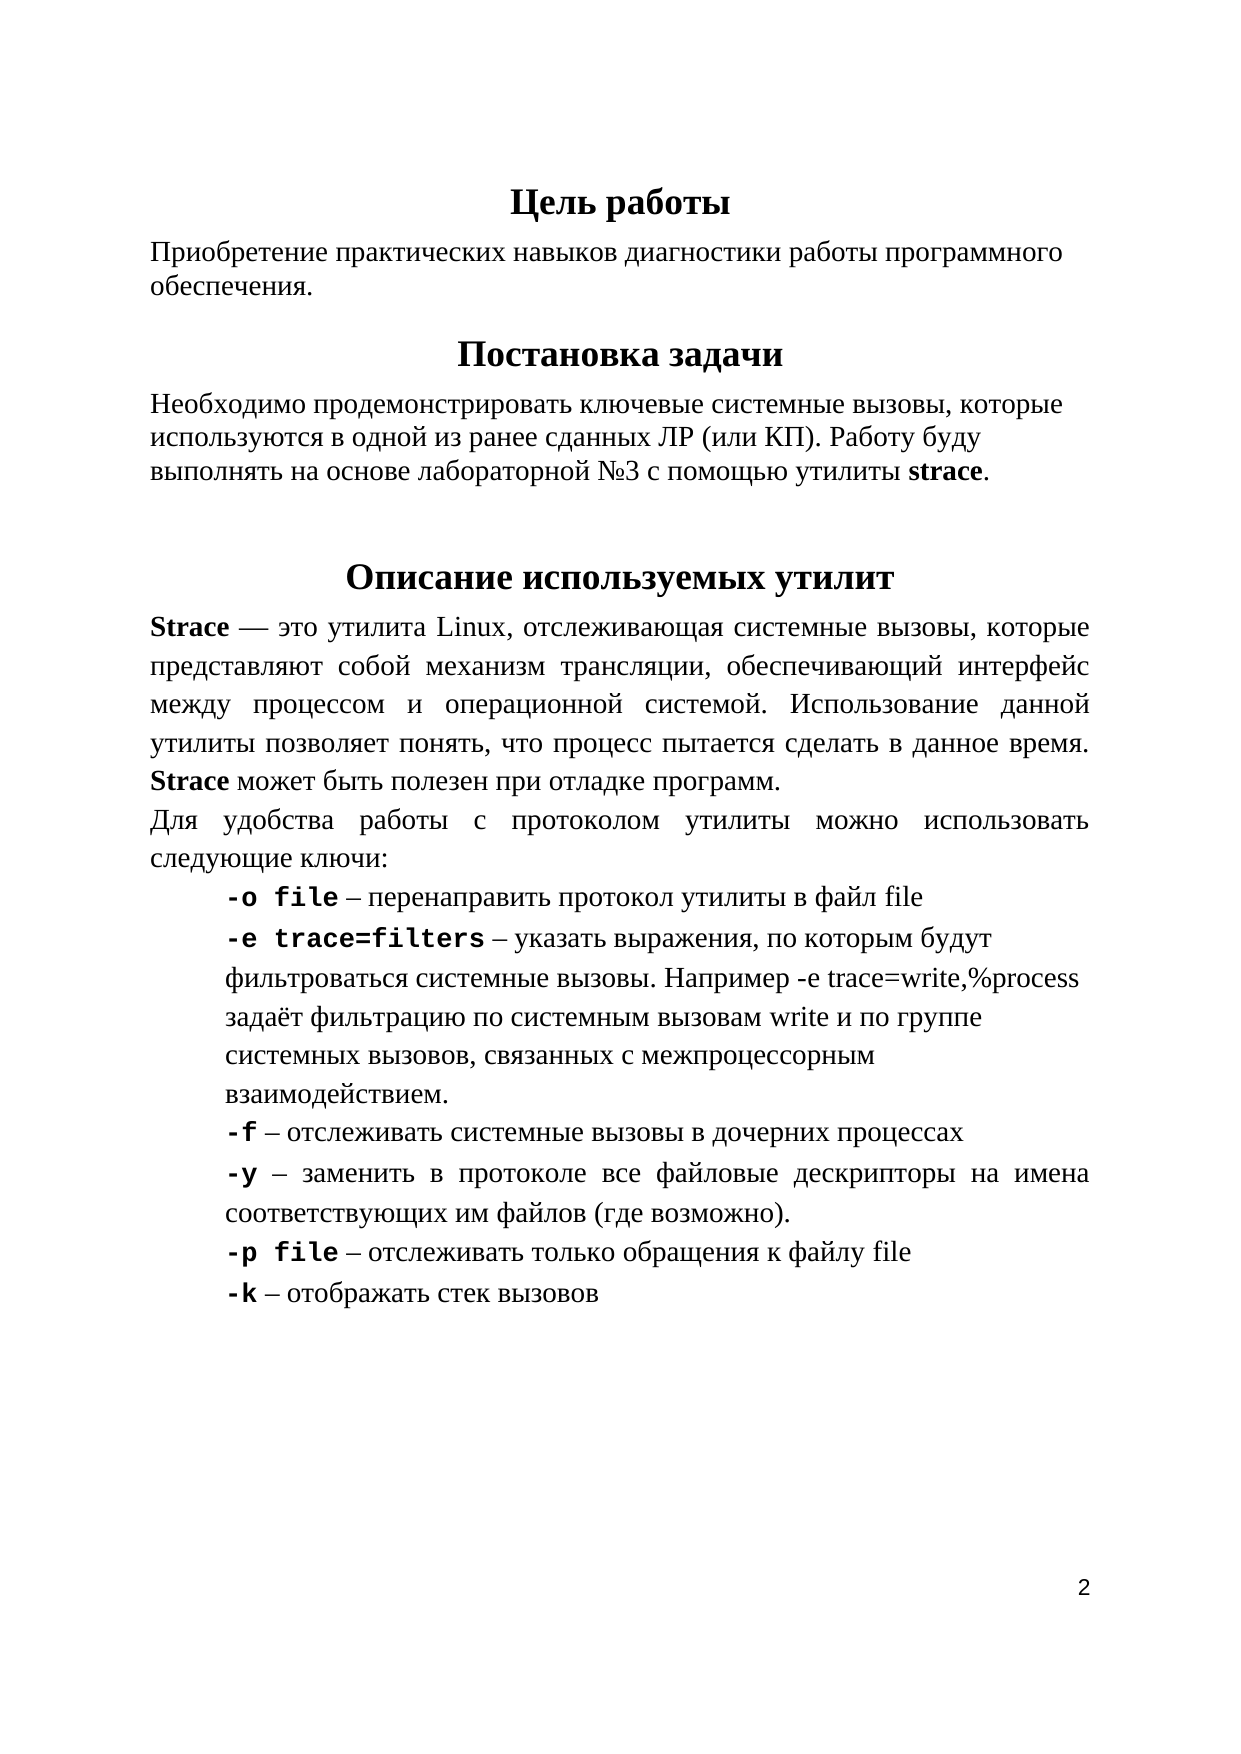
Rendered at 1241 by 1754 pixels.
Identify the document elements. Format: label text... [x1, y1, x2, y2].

text Для удобства работы с протоколом утилиты можно использовать следующие ключи: [150, 802, 1090, 874]
text Strace — это утилита Linux, отслеживающая системные вызовы, которые представляют собой механизм трансляции, обеспечивающий интерфейс между процессом и операционной системой. Использование данной утилиты позволяет понять, что процесс пытается сделать в данное время. Strace может быть полезен при отладке программ. [150, 609, 1090, 797]
list -k – отображать стек вызовов [225, 1275, 1090, 1310]
subtitle Постановка задачи [150, 331, 1090, 374]
list -p file – отслеживать только обращения к файлу file [225, 1234, 1090, 1269]
text Необходимо продемонстрировать ключевые системные вызовы, которые используются в одной из ранее сданных ЛР (или КП). Работу буду выполнять на основе лабораторной №3 с помощью утилиты strace. [150, 386, 1090, 486]
text Приобретение практических навыков диагностики работы программного обеспечения. [150, 234, 1090, 301]
subtitle Описание используемых утилит [150, 554, 1090, 598]
list -o file – перенаправить протокол утилиты в файл file [225, 879, 1090, 914]
list -e trace=filters – указать выражения, по которым будут фильтроваться системные вызовы. Например -e trace=write,%process задаёт фильтрацию по системным вызовам write и по группе системных вызовов, связанных с межпроцессорным взаимодействием. [225, 920, 1090, 1109]
list -y – заменить в протоколе все файловые дескрипторы на имена соответствующих им файлов (где возможно). [225, 1155, 1090, 1229]
list -f – отслеживать системные вызовы в дочерних процессах [225, 1114, 1090, 1150]
subtitle Цель работы [150, 179, 1090, 223]
